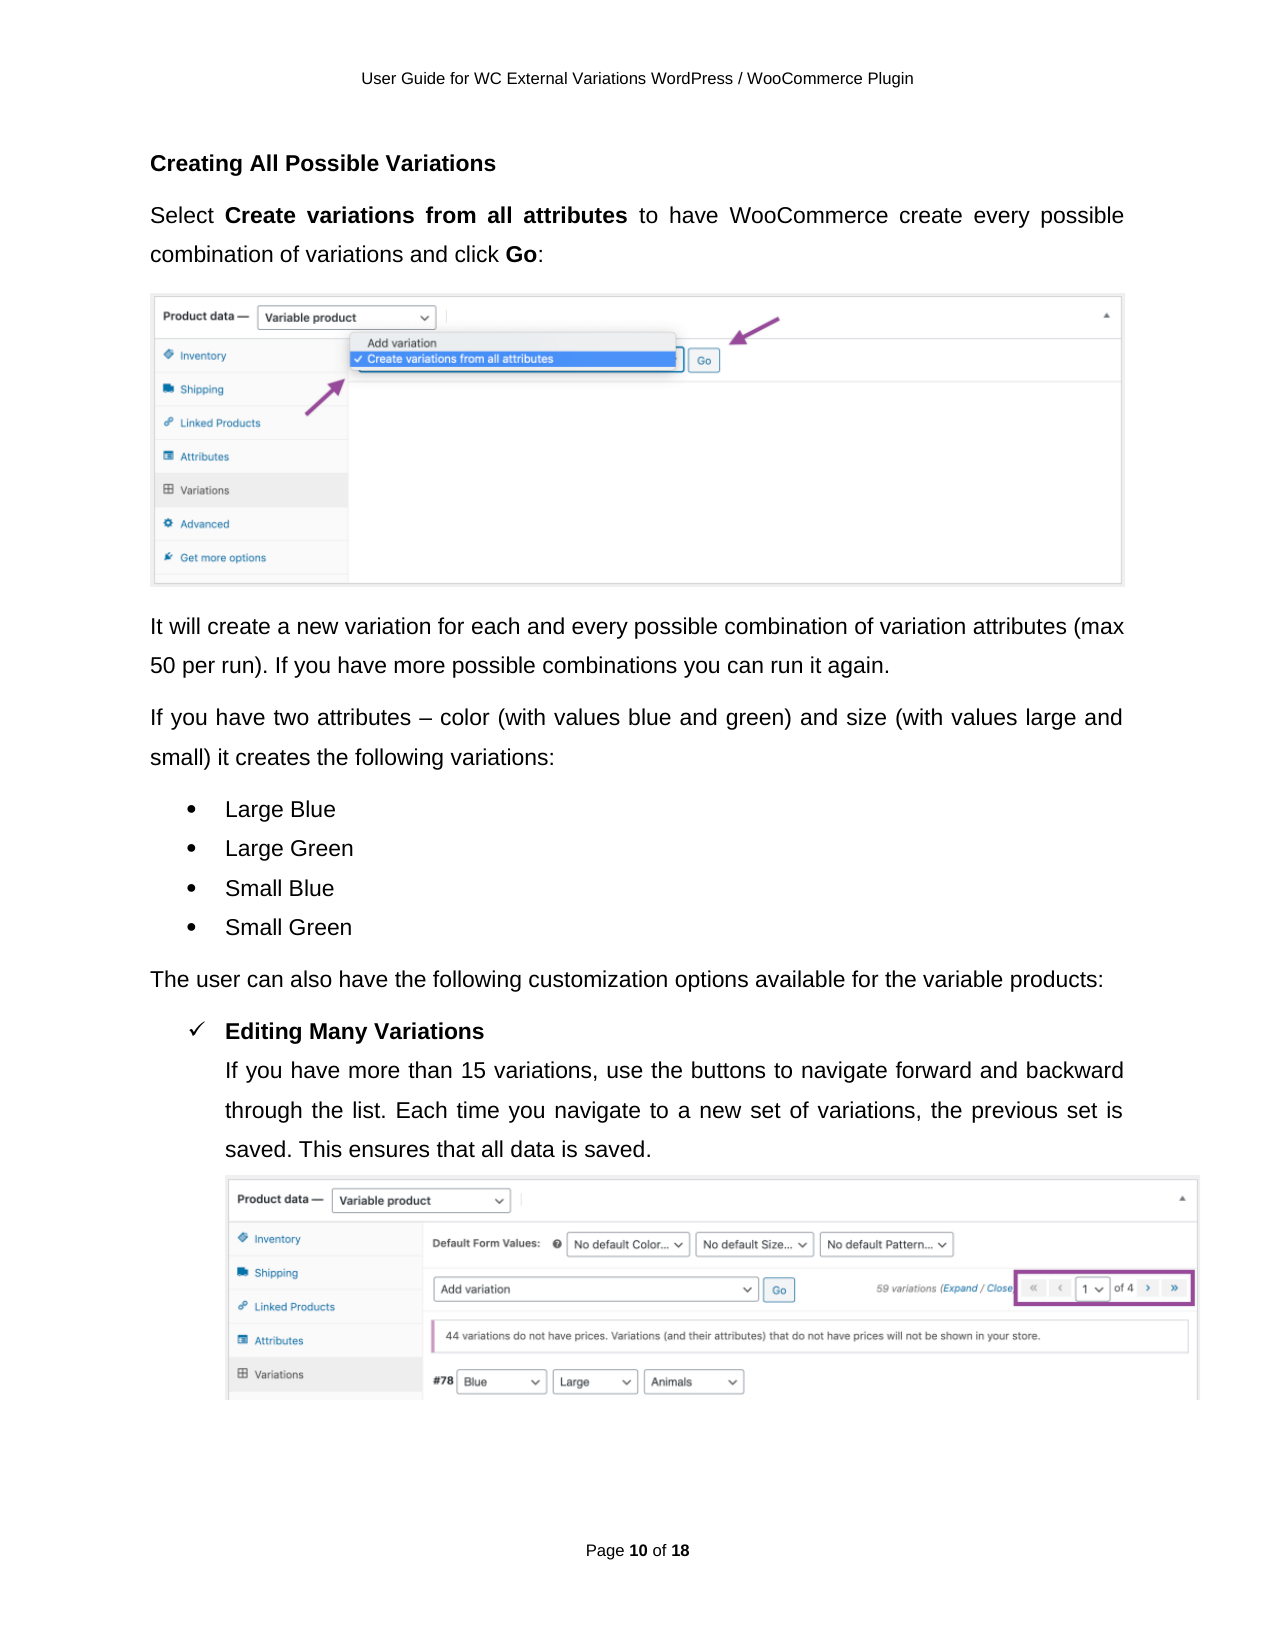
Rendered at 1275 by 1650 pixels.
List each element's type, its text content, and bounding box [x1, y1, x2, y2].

list Large Green [187, 835, 1125, 861]
text If you have two attributes – color (with values blue and green) and size (with values large and small) it creates the following variations: [150, 704, 1125, 770]
text The user can also have the following customization options available for the variable products: [150, 966, 1125, 992]
list Small Blue [187, 874, 1125, 901]
picture [150, 293, 1125, 587]
list Small Green [187, 914, 1125, 940]
picture [225, 1175, 1200, 1400]
text Creating All Possible Variations [150, 150, 1125, 176]
list Large Blue [187, 796, 1125, 822]
list Editing Many Variations [187, 1018, 1125, 1044]
list If you have more than 15 variations, use the buttons to navigate forward and backward through the list. Each time you navigate to a new set of variations, the previous set is saved. This ensures that all data is saved. [225, 1057, 1125, 1163]
text Select Create variations from all attributes to have WooCommerce create every possible combination of variations and click Go: [150, 202, 1125, 268]
text It will create a new variation for each and every possible combination of variation attributes (max 50 per run). If you have more possible combinations you can run it again. [150, 613, 1125, 678]
